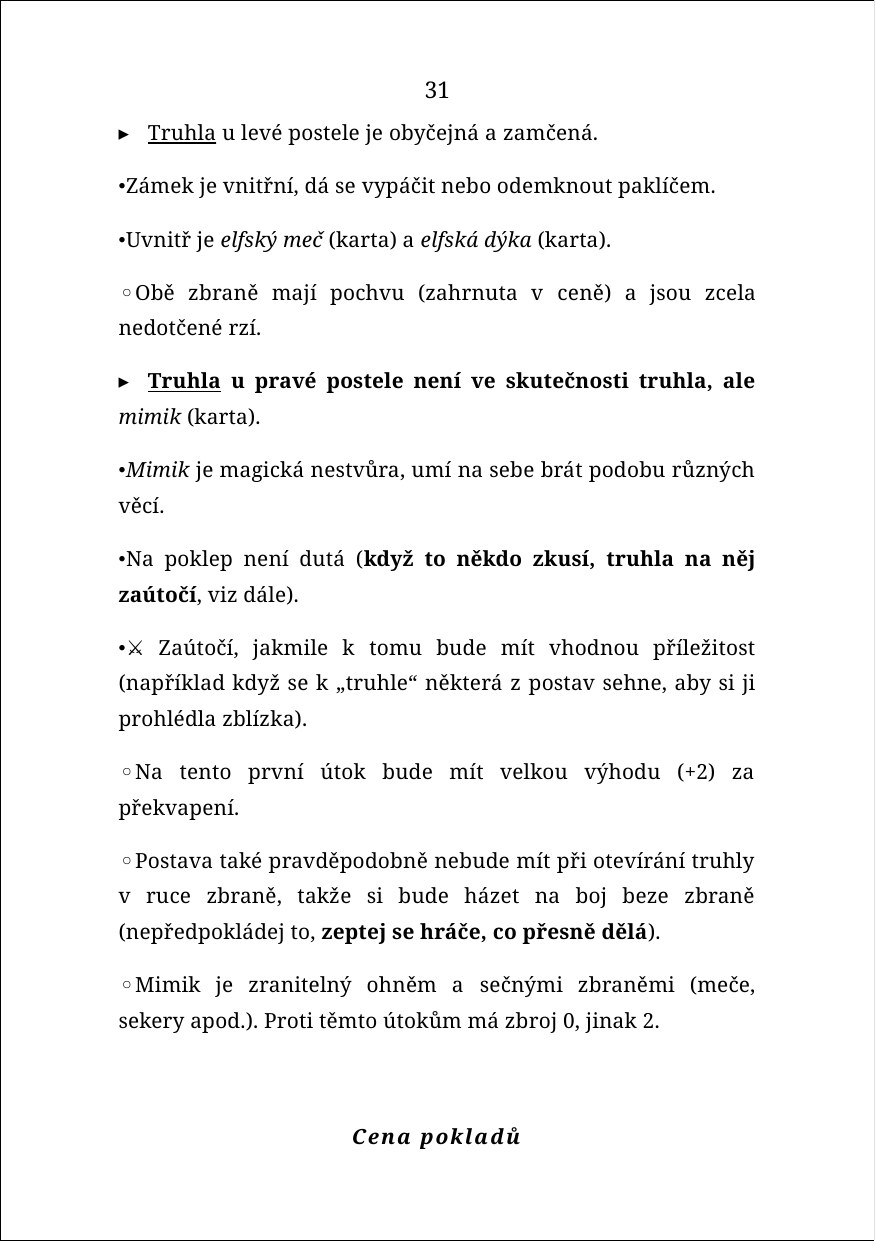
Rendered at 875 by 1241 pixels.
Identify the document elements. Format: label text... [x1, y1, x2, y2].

list Obě zbraně mají pochvu (zahrnuta v⁠ ceně) a⁠ jsou zcela nedotčené rzí. [118, 278, 756, 342]
list Uvnitř je elfský meč (karta) a⁠ elfská dýka (karta). [118, 225, 756, 253]
text ▸ Truhla u⁠ pravé postele není ve skutečnosti truhla, ale mimik (karta). [118, 367, 756, 431]
list Na tento první útok bude mít velkou výhodu (+2) za překvapení. [118, 757, 756, 821]
list Postava také pravděpodobně nebude mít při otevírání truhly v⁠ ruce zbraně, takže si bude házet na boj beze zbraně (nepředpokládej to, zeptej se hráče, co přesně dělá). [118, 846, 756, 945]
text ▸ Truhla u⁠ levé postele je obyčejná a⁠ zamčená. [118, 118, 756, 147]
list Na poklep není dutá (když to někdo zkusí, truhla na něj zaútočí, viz dále). [118, 544, 756, 608]
list Zámek je vnitřní, dá se vypáčit nebo odemknout paklíčem. [118, 171, 756, 200]
list Mimik je magická nestvůra, umí na sebe brát podobu různých věcí. [118, 455, 756, 519]
list ⚔ Zaútočí, jakmile k⁠ tomu bude mít vhodnou příležitost (například když se k⁠ „truhle“ některá z⁠ postav sehne, aby si ji prohlédla zblízka). [118, 633, 756, 732]
list Mimik je zranitelný ohněm a⁠ sečnými zbraněmi (meče, sekery apod.). Proti těmto útokům má zbroj 0, jinak 2. [118, 970, 756, 1034]
